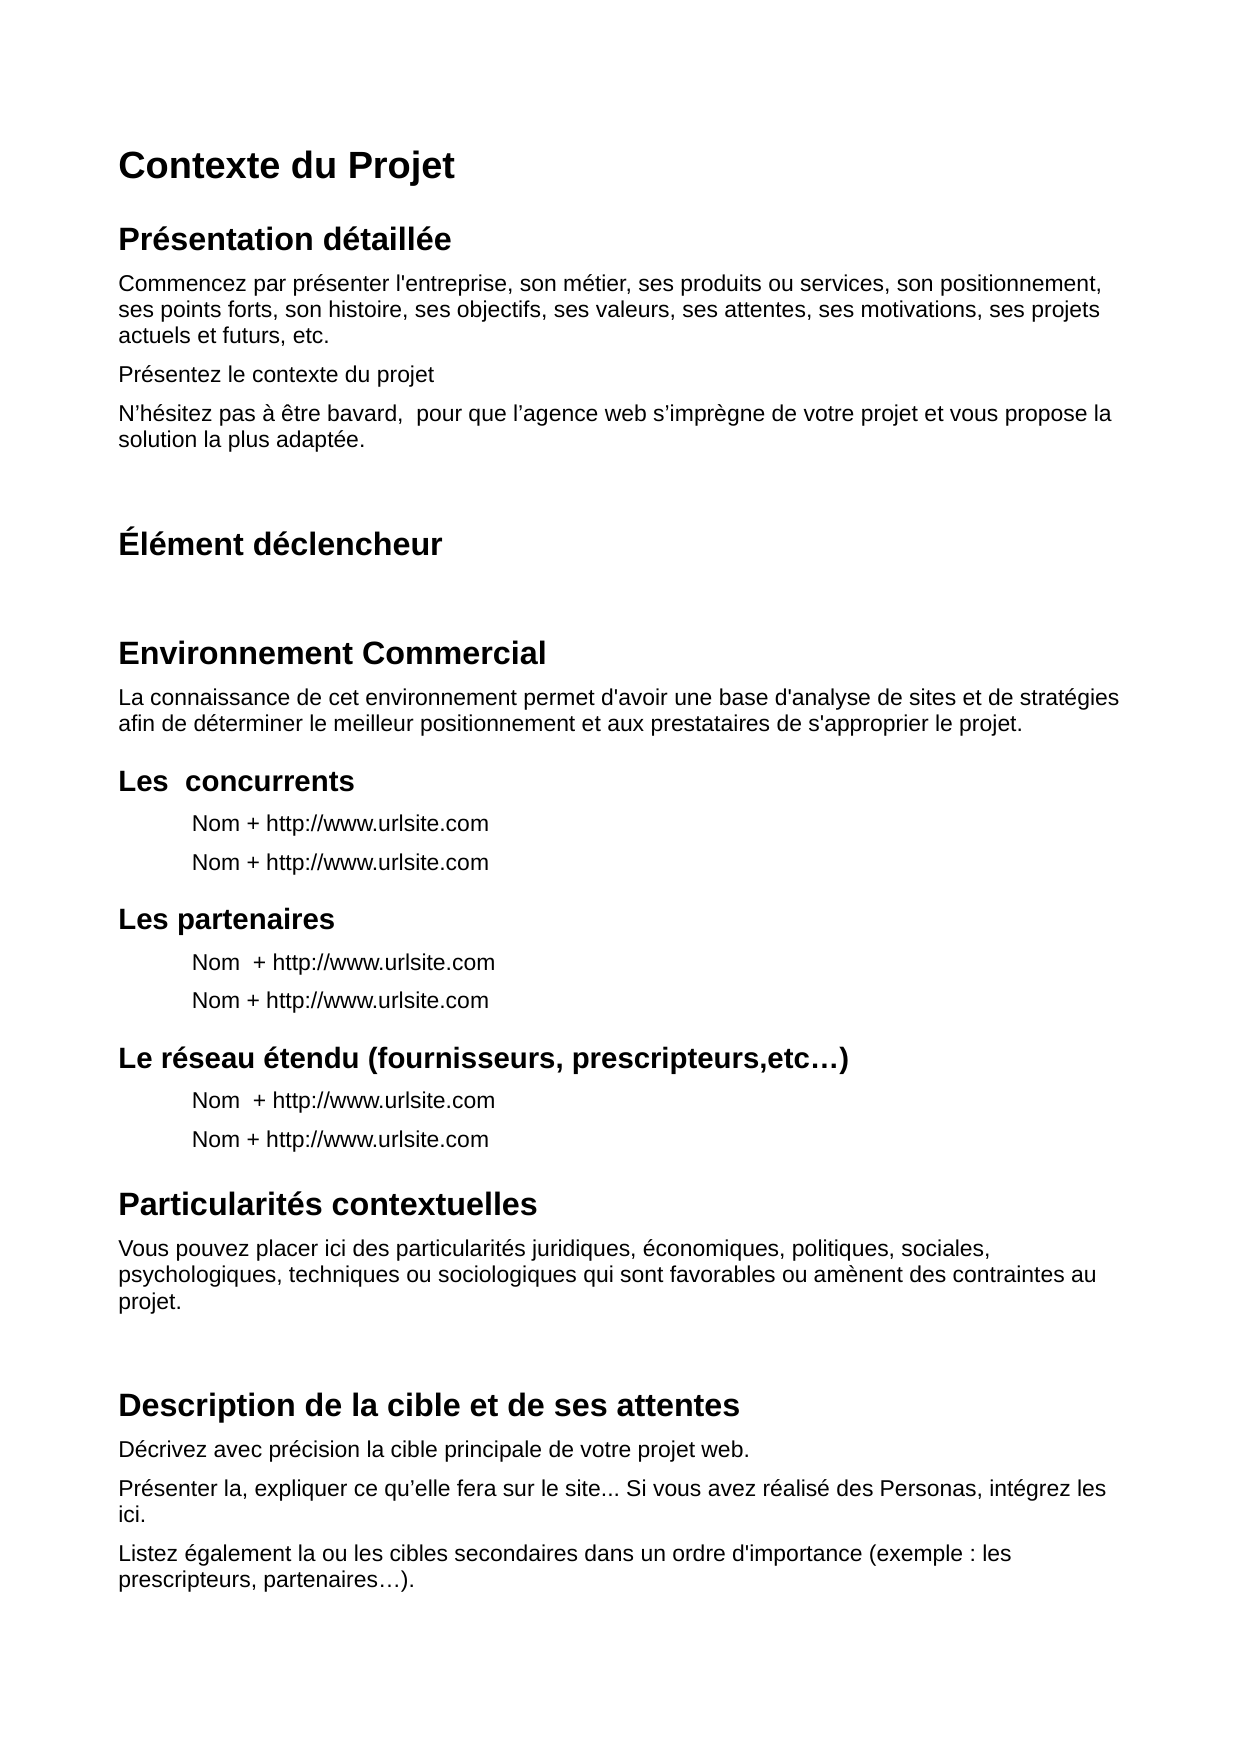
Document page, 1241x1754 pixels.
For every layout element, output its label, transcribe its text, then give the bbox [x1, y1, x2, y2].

subtitle Les concurrents [118, 764, 1122, 797]
subtitle Particularités contextuelles [118, 1186, 1122, 1223]
text Décrivez avec précision la cible principale de votre projet web. [118, 1436, 1122, 1462]
subtitle Les partenaires [118, 902, 1122, 936]
text Nom + http://www.urlsite.com [118, 987, 1122, 1014]
subtitle Environnement Commercial [118, 634, 1122, 671]
text La connaissance de cet environnement permet d'avoir une base d'analyse de sites et de stratégies afin de déterminer le meilleur positionnement et aux prestataires de s'approprier le projet. [118, 684, 1122, 737]
text Nom + http://www.urlsite.com [118, 1087, 1122, 1113]
text Listez également la ou les cibles secondaires dans un ordre d'importance (exemple : les prescripteurs, partenaires…). [118, 1540, 1122, 1593]
text Nom + http://www.urlsite.com [118, 948, 1122, 975]
text Présentez le contexte du projet [118, 361, 1122, 388]
text Nom + http://www.urlsite.com [118, 810, 1122, 836]
text Commencez par présenter l'entreprise, son métier, ses produits ou services, son positionnement, ses points forts, son histoire, ses objectifs, ses valeurs, ses attentes, ses motivations, ses projets actuels et futurs, etc. [118, 270, 1122, 349]
subtitle Élément déclencheur [118, 525, 1122, 562]
subtitle Contexte du Projet [118, 143, 1122, 187]
text Présenter la, expliquer ce qu’elle fera sur le site... Si vous avez réalisé des Personas, intégrez les ici. [118, 1475, 1122, 1527]
text N’hésitez pas à être bavard, pour que l’agence web s’imprègne de votre projet et vous propose la solution la plus adaptée. [118, 400, 1122, 453]
text Nom + http://www.urlsite.com [118, 1126, 1122, 1152]
subtitle Le réseau étendu (fournisseurs, prescripteurs,etc…) [118, 1041, 1122, 1074]
subtitle Présentation détaillée [118, 220, 1122, 257]
text Vous pouvez placer ici des particularités juridiques, économiques, politiques, sociales, psychologiques, techniques ou sociologiques qui sont favorables ou amènent des contraintes au projet. [118, 1235, 1122, 1314]
text Nom + http://www.urlsite.com [118, 849, 1122, 875]
subtitle Description de la cible et de ses attentes [118, 1386, 1122, 1423]
